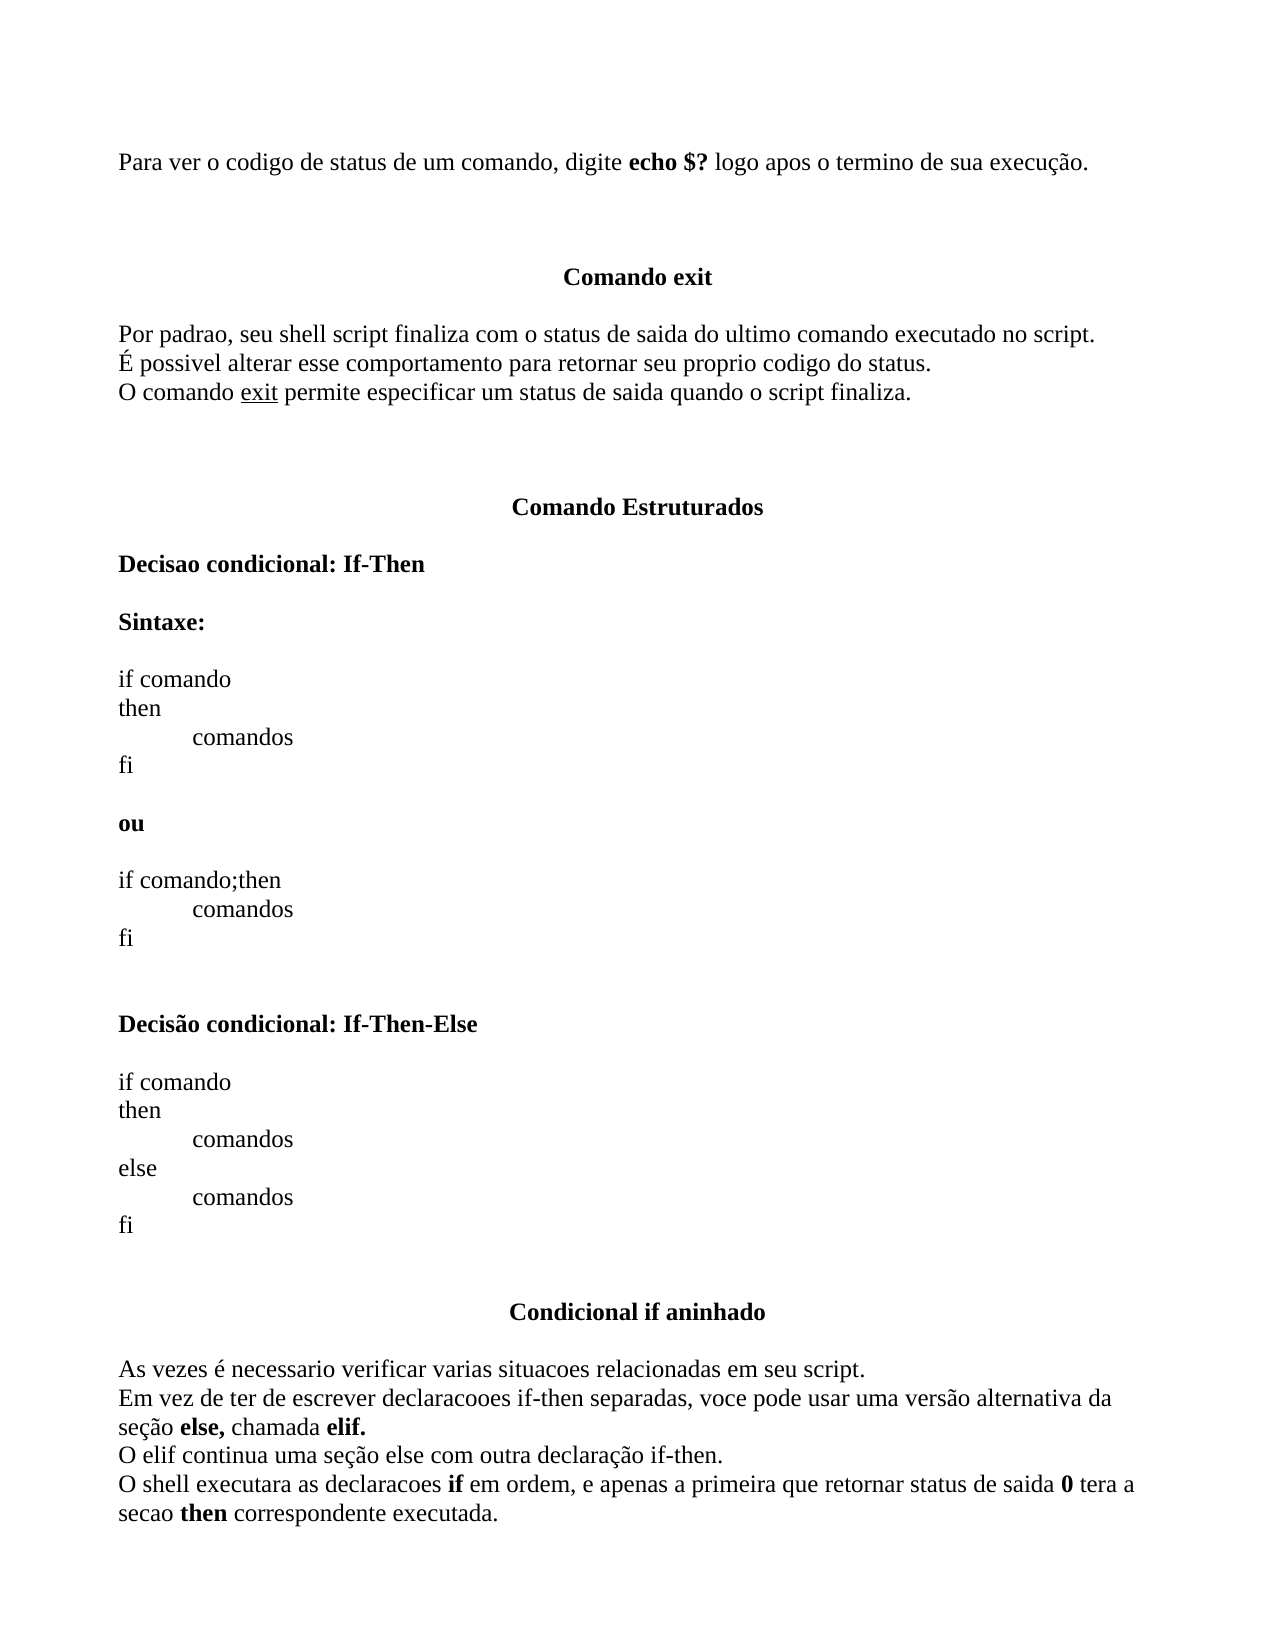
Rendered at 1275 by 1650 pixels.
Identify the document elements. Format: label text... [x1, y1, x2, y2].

text Condicional if aninhado [118, 1297, 1157, 1326]
text Comando Estruturados [118, 492, 1157, 521]
text comandos [118, 722, 1157, 751]
text Decisao condicional: If-Then [118, 549, 1157, 578]
text fi [118, 923, 1157, 952]
text fi [118, 751, 1157, 779]
text O elif continua uma seção else com outra declaração if-then. [118, 1441, 1157, 1469]
text Por padrao, seu shell script finaliza com o status de saida do ultimo comando executado no script. [118, 319, 1157, 348]
text É possivel alterar esse comportamento para retornar seu proprio codigo do status. [118, 348, 1157, 377]
text comandos [118, 894, 1157, 923]
text ou [118, 808, 1157, 837]
text else [118, 1153, 1157, 1182]
text comandos [118, 1182, 1157, 1211]
text fi [118, 1211, 1157, 1239]
text Em vez de ter de escrever declaracooes if-then separadas, voce pode usar uma versão alternativa da seção else, chamada elif. [118, 1383, 1157, 1441]
text comandos [118, 1124, 1157, 1153]
text if comando;then [118, 866, 1157, 894]
text O shell executara as declaracoes if em ordem, e apenas a primeira que retornar status de saida 0 tera a secao then correspondente executada. [118, 1469, 1157, 1527]
text if comando [118, 1067, 1157, 1096]
text then [118, 693, 1157, 722]
text As vezes é necessario verificar varias situacoes relacionadas em seu script. [118, 1354, 1157, 1383]
text Decisão condicional: If-Then-Else [118, 1009, 1157, 1038]
text Sintaxe: [118, 607, 1157, 636]
text O comando exit permite especificar um status de saida quando o script finaliza. [118, 377, 1157, 406]
text Para ver o codigo de status de um comando, digite echo $? logo apos o termino de sua execução. [118, 147, 1157, 176]
text then [118, 1096, 1157, 1124]
text if comando [118, 664, 1157, 693]
text Comando exit [118, 262, 1157, 291]
